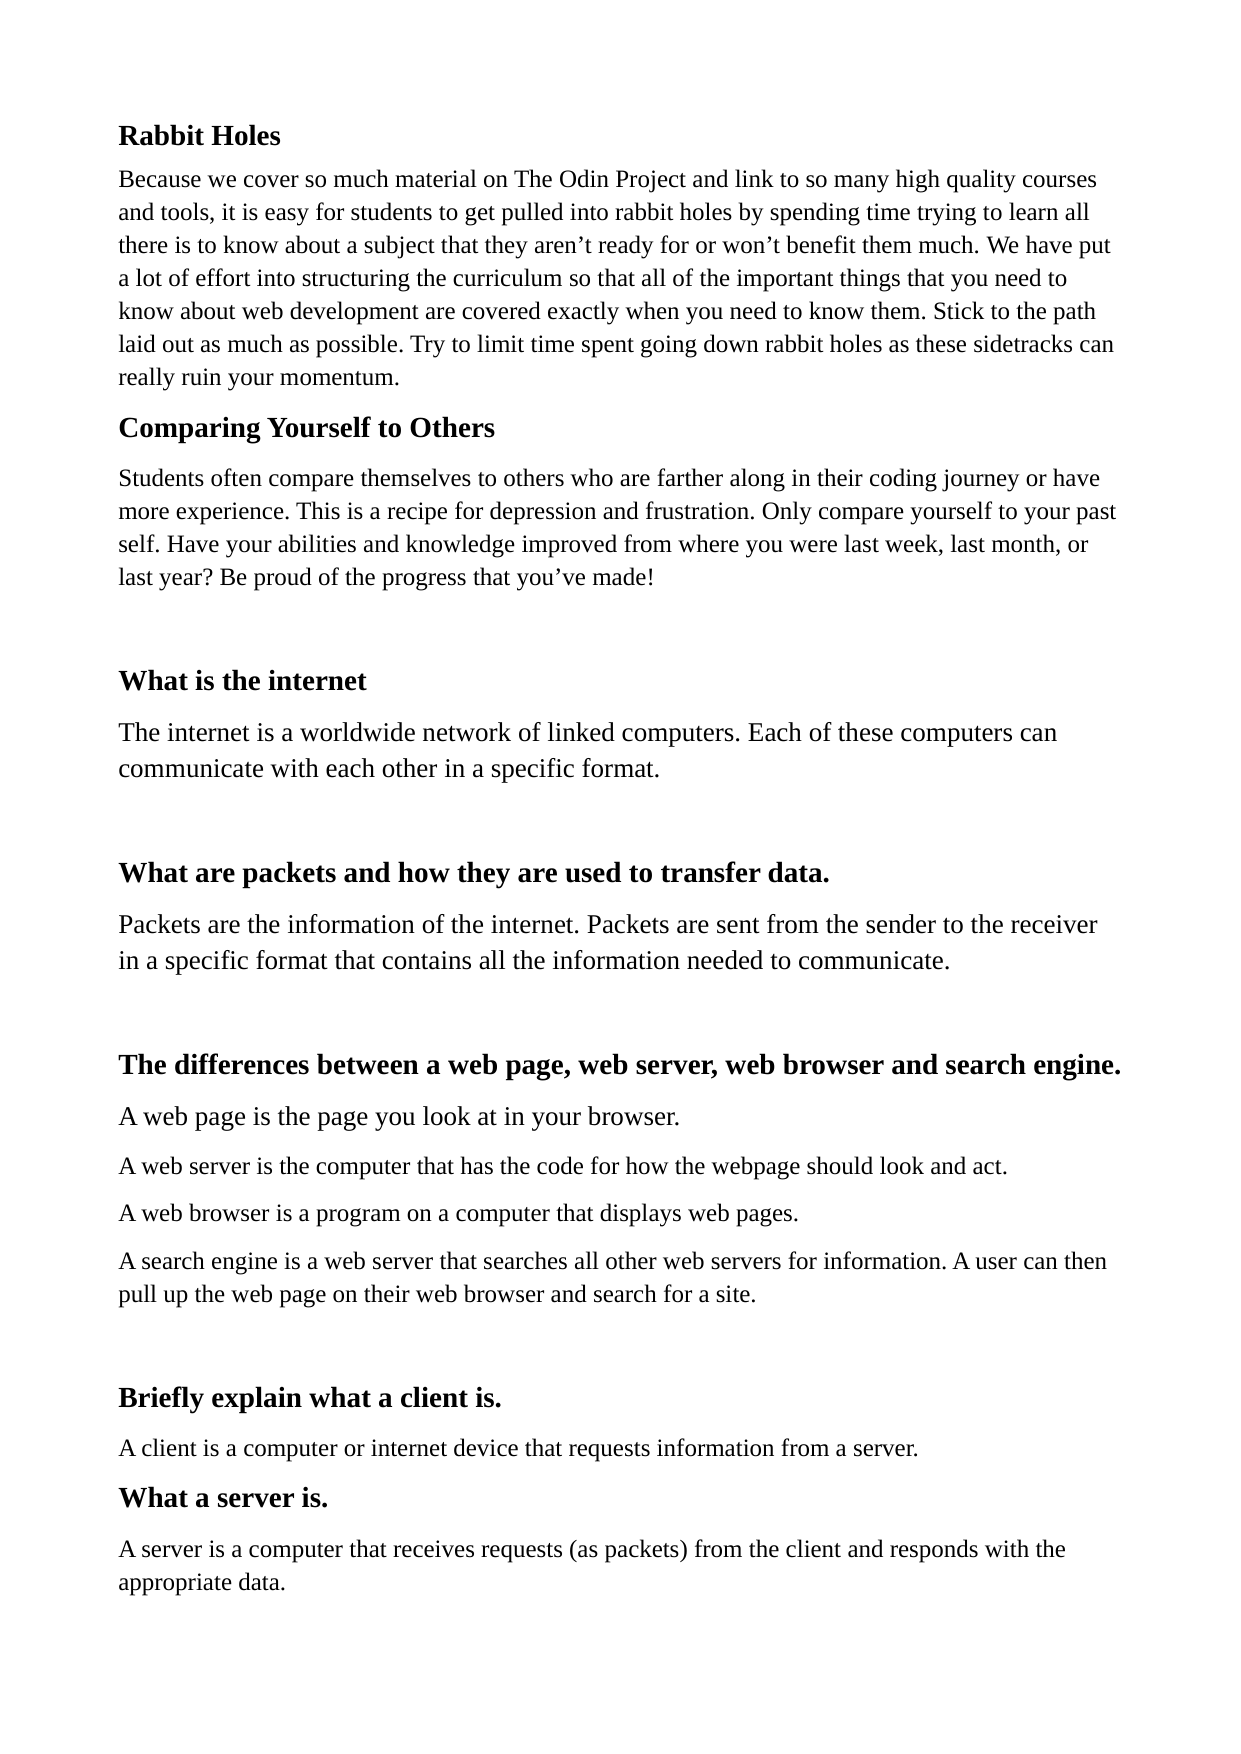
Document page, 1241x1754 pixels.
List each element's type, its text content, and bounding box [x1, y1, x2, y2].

text A web page is the page you look at in your browser. [118, 1101, 1122, 1132]
text What a server is. [118, 1481, 1122, 1514]
text A client is a computer or internet device that requests information from a server. [118, 1433, 1122, 1462]
text Packets are the information of the internet. Packets are sent from the sender to the receiver in a specific format that contains all the information needed to communicate. [118, 908, 1122, 975]
subtitle Rabbit Holes [118, 118, 1122, 152]
text Because we cover so much material on The Odin Project and link to so many high quality courses and tools, it is easy for students to get pulled into rabbit holes by spending time trying to learn all there is to know about a subject that they aren’t ready for or won’t benefit them much. We have put a lot of effort into structuring the curriculum so that all of the important things that you need to know about web development are covered exactly when you need to know them. Stick to the path laid out as much as possible. Try to limit time spent going down rabbit holes as these sidetracks can really ruin your momentum. [118, 164, 1122, 391]
text A web browser is a program on a computer that displays web pages. [118, 1198, 1122, 1227]
text What are packets and how they are used to transfer data. [118, 855, 1122, 889]
text The differences between a web page, web server, web browser and search engine. [118, 1047, 1122, 1081]
text A search engine is a web server that searches all other web servers for information. A user can then pull up the web page on their web browser and search for a site. [118, 1246, 1122, 1308]
text A web server is the computer that has the code for how the webpage should look and act. [118, 1151, 1122, 1179]
text Briefly explain what a client is. [118, 1380, 1122, 1413]
text A server is a computer that receives requests (as packets) from the client and responds with the appropriate data. [118, 1534, 1122, 1595]
text What is the internet [118, 663, 1122, 696]
text Comparing Yourself to Others [118, 410, 1122, 443]
text Students often compare themselves to others who are farther along in their coding journey or have more experience. This is a recipe for depression and frustration. Only compare yourself to your past self. Have your abilities and knowledge improved from where you were last week, last month, or last year? Be proud of the progress that you’ve made! [118, 463, 1122, 591]
text The internet is a worldwide network of linked computers. Each of these computers can communicate with each other in a specific format. [118, 716, 1122, 783]
